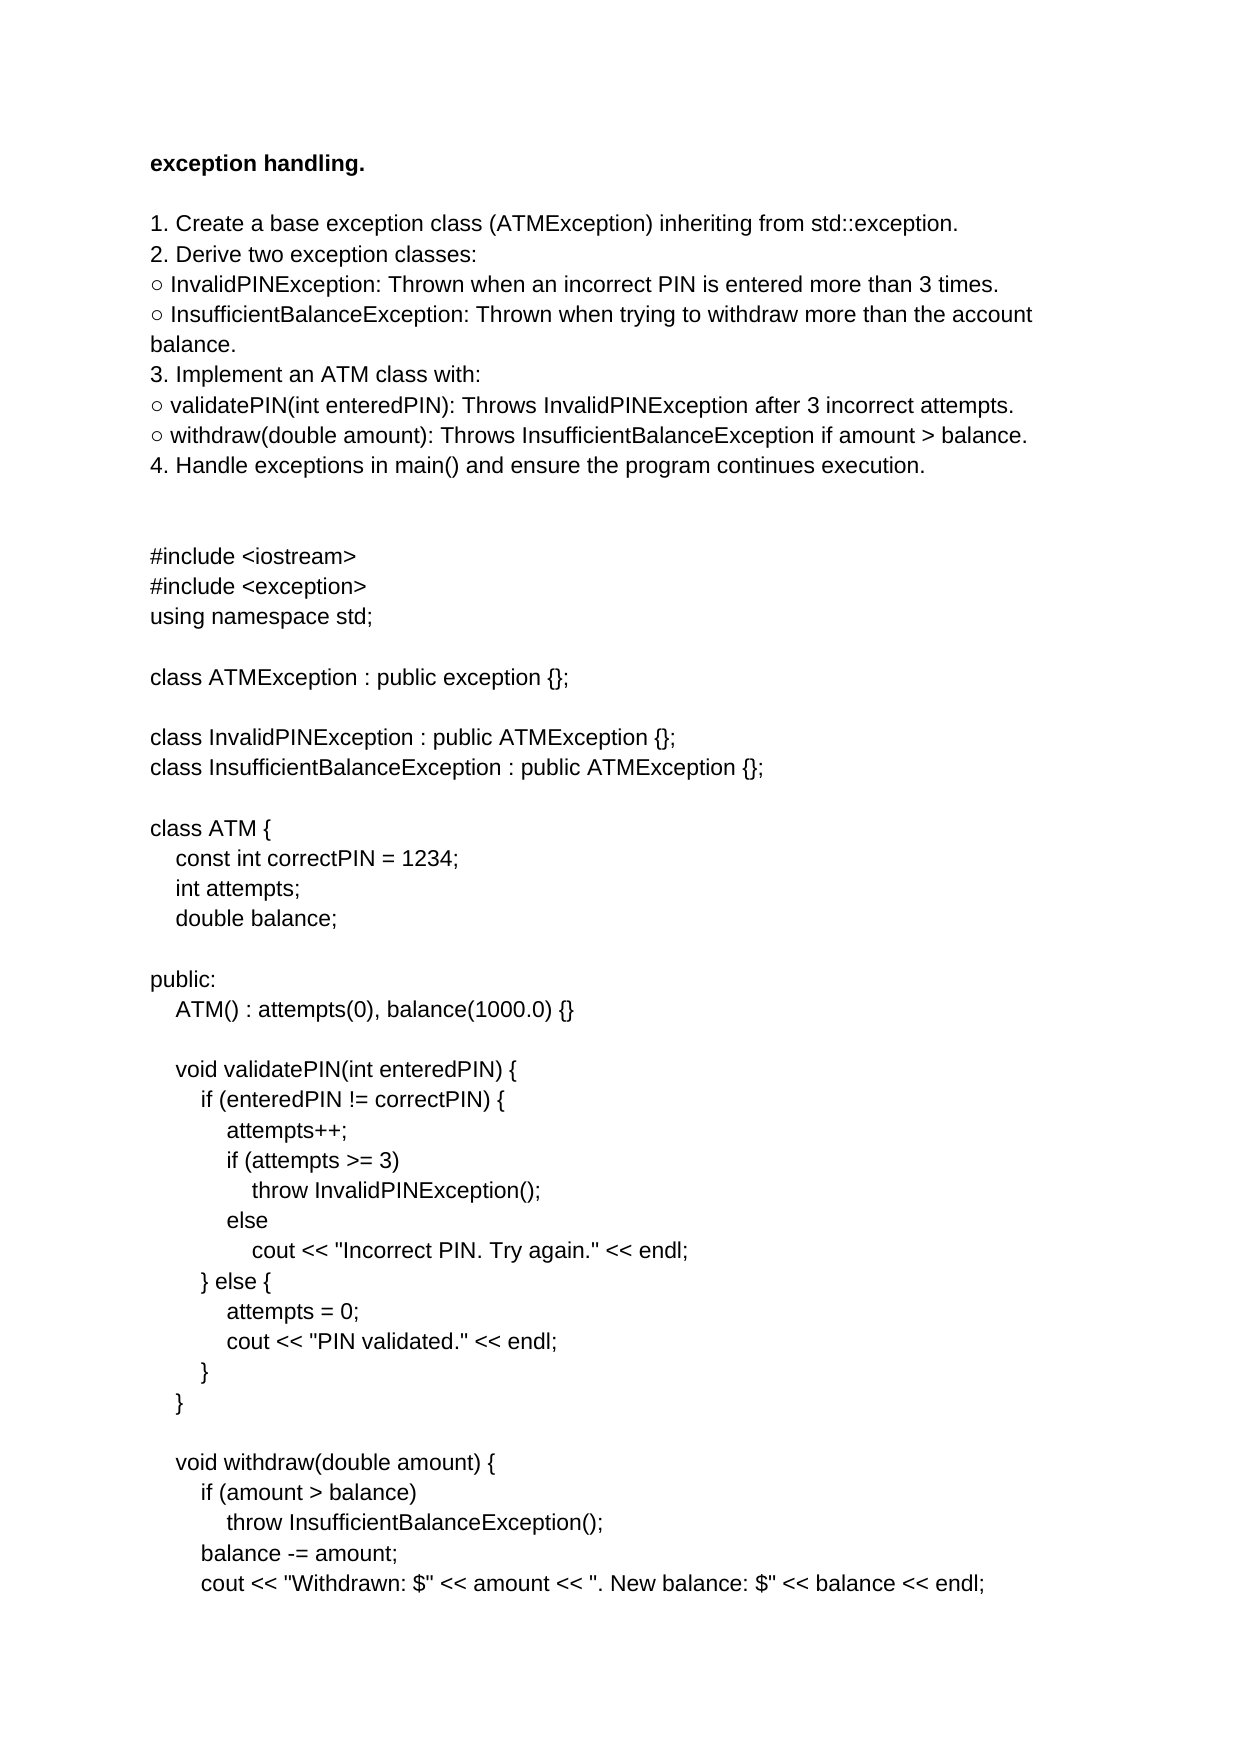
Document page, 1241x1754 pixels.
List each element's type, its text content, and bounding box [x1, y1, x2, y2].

text } else { [150, 1268, 1090, 1294]
text if (enteredPIN != correctPIN) { [150, 1086, 1090, 1113]
text void validatePIN(int enteredPIN) { [150, 1056, 1090, 1083]
text cout << "Incorrect PIN. Try again." << endl; [150, 1237, 1090, 1264]
text #include <iostream> [150, 543, 1090, 569]
text cout << "Withdrawn: $" << amount << ". New balance: $" << balance << endl; [150, 1570, 1090, 1596]
text throw InsufficientBalanceException(); [150, 1509, 1090, 1536]
text 4. Handle exceptions in main() and ensure the program continues execution. [150, 452, 1090, 478]
text const int correctPIN = 1234; [150, 845, 1090, 871]
text double balance; [150, 905, 1090, 932]
text cout << "PIN validated." << endl; [150, 1328, 1090, 1354]
text ○ withdraw(double amount): Throws InsufficientBalanceException if amount > balance. [150, 422, 1090, 448]
text 1. Create a base exception class (ATMException) inheriting from std::exception. [150, 210, 1090, 237]
text 3. Implement an ATM class with: [150, 361, 1090, 388]
text class ATM { [150, 814, 1090, 841]
text ○ validatePIN(int enteredPIN): Throws InvalidPINException after 3 incorrect attempts. [150, 392, 1090, 418]
text class ATMException : public exception {}; [150, 663, 1090, 690]
text ATM() : attempts(0), balance(1000.0) {} [150, 996, 1090, 1022]
text 2. Derive two exception classes: [150, 241, 1090, 267]
text int attempts; [150, 875, 1090, 901]
text throw InvalidPINException(); [150, 1177, 1090, 1203]
text class InvalidPINException : public ATMException {}; [150, 724, 1090, 750]
text attempts = 0; [150, 1298, 1090, 1324]
text ○ InvalidPINException: Thrown when an incorrect PIN is entered more than 3 times. [150, 271, 1090, 297]
text balance -= amount; [150, 1539, 1090, 1566]
text } [150, 1388, 1090, 1415]
text using namespace std; [150, 603, 1090, 629]
text ○ InsufficientBalanceException: Thrown when trying to withdraw more than the account balance. [150, 301, 1090, 358]
text if (attempts >= 3) [150, 1147, 1090, 1173]
text exception handling. [150, 150, 1090, 176]
text public: [150, 966, 1090, 992]
text void withdraw(double amount) { [150, 1449, 1090, 1475]
text } [150, 1358, 1090, 1385]
text attempts++; [150, 1117, 1090, 1143]
text class InsufficientBalanceException : public ATMException {}; [150, 754, 1090, 781]
text #include <exception> [150, 573, 1090, 599]
text if (amount > balance) [150, 1479, 1090, 1506]
text else [150, 1207, 1090, 1234]
